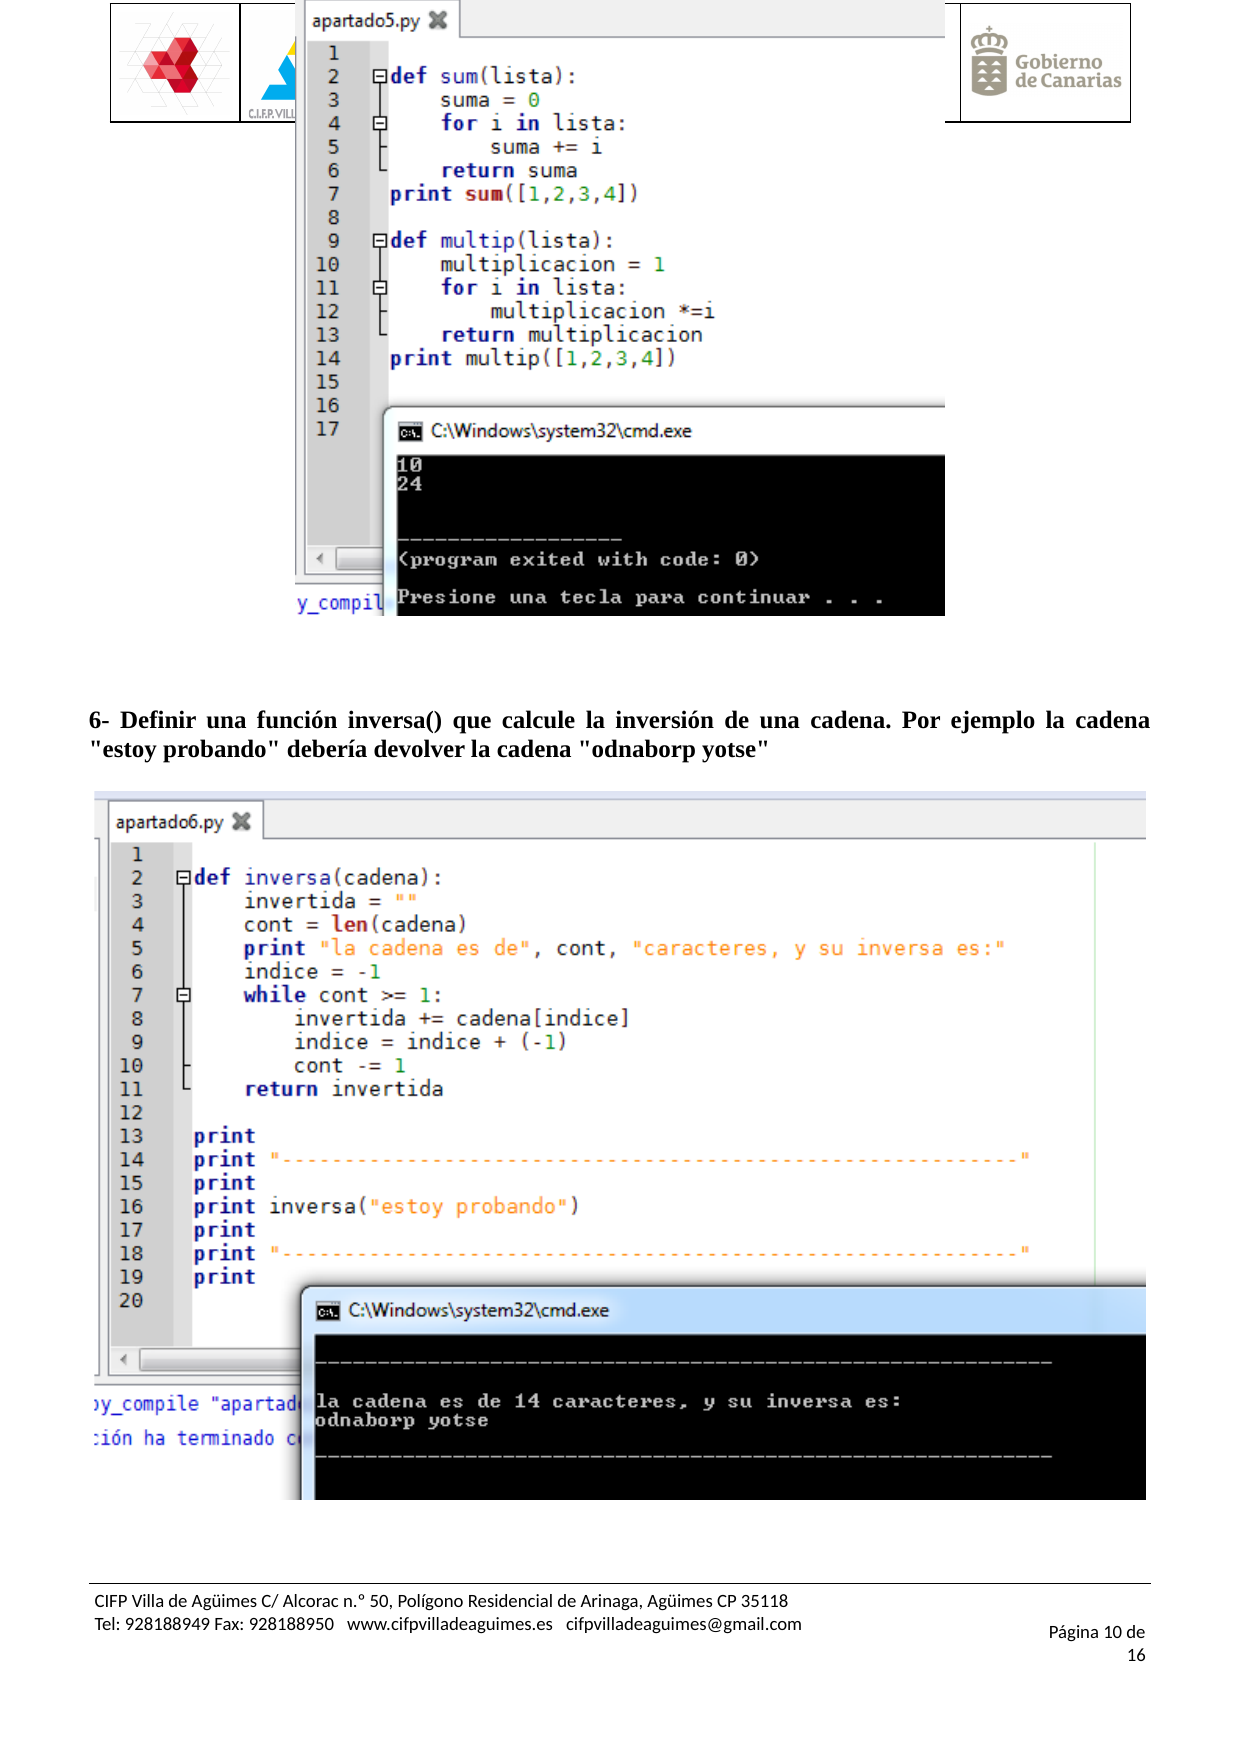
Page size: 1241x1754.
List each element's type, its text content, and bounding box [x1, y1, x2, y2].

text 6- Definir una función inversa() que calcule la inversión de una cadena. Por ejemplo la cadena "estoy probando" debería devolver la cadena "odnaborp yotse" [89, 705, 1152, 763]
